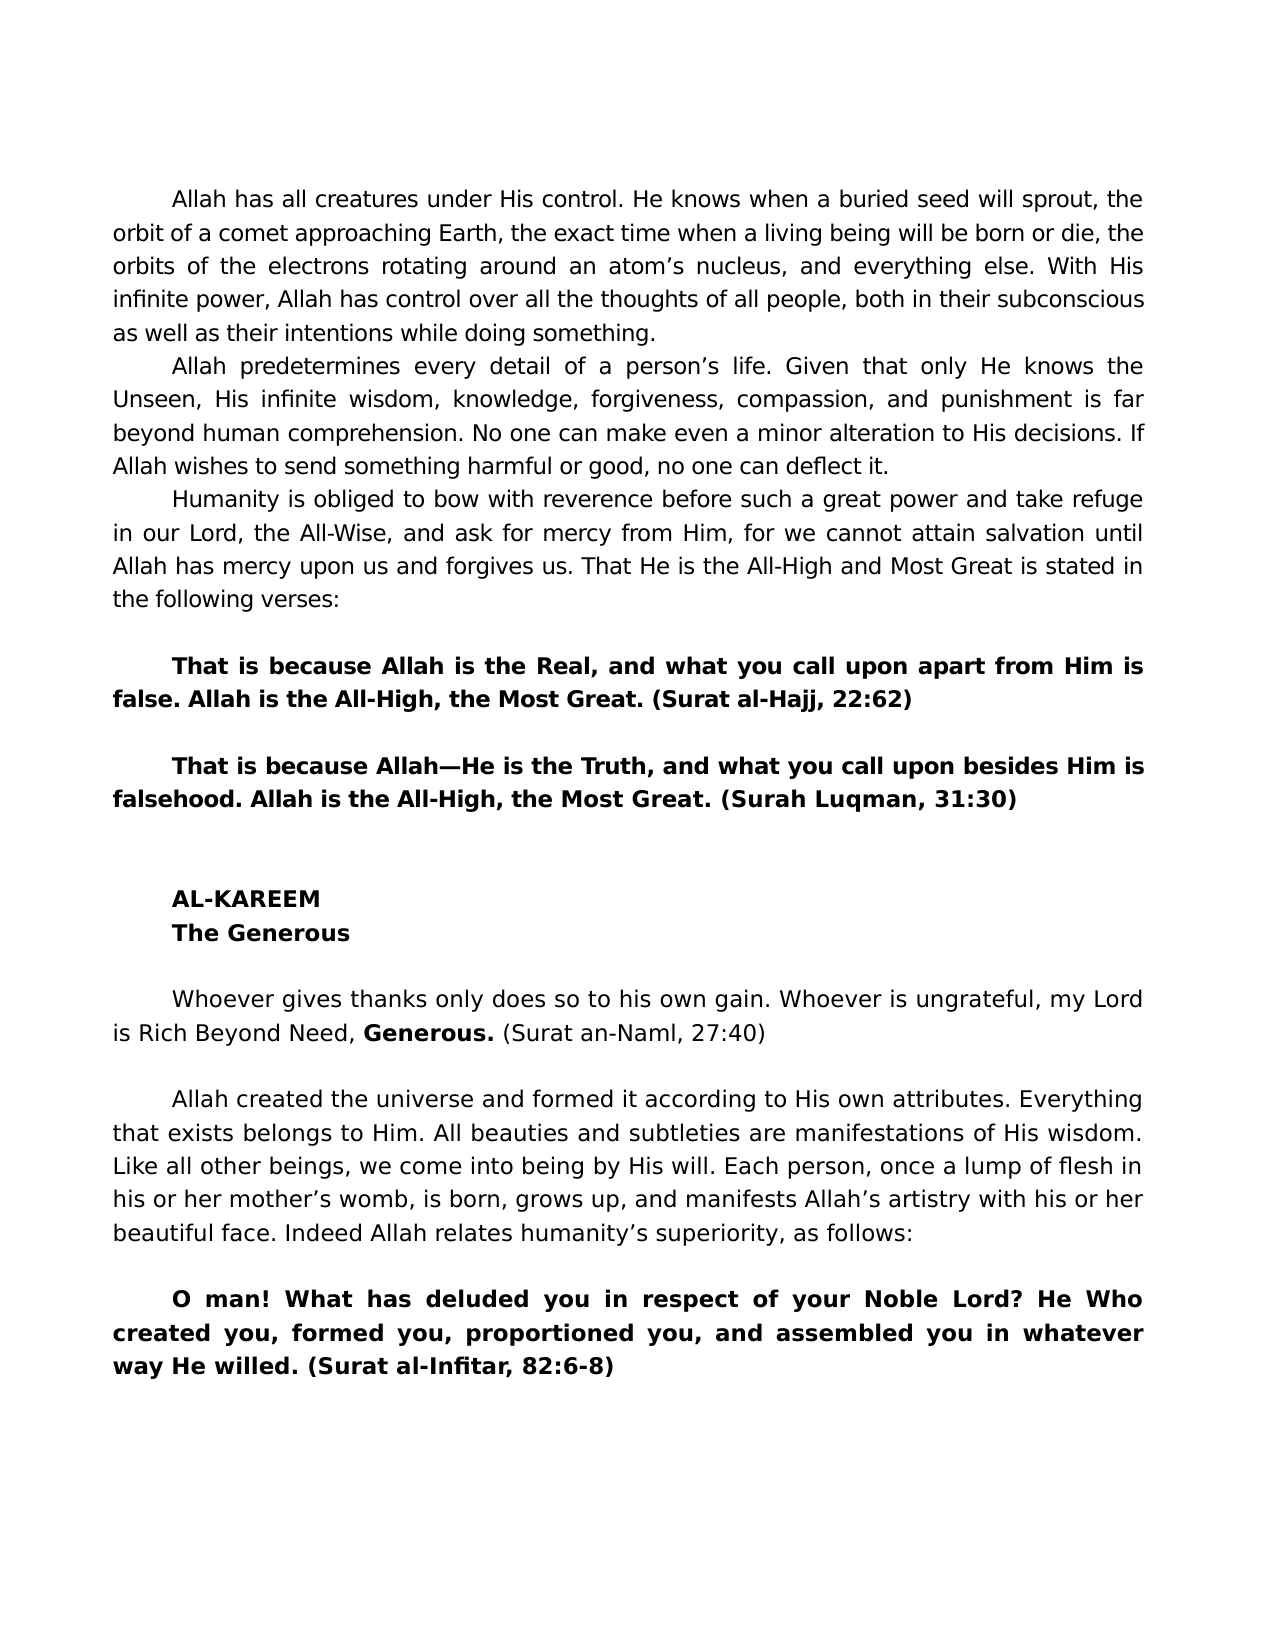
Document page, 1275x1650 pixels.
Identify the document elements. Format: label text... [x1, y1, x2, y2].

text That is because Allah—He is the Truth, and what you call upon besides Him is falsehood. Allah is the All-High, the Most Great. (Surah Luqman, 31:30) [112, 748, 1145, 814]
text The Generous [112, 914, 1145, 948]
text Allah created the universe and formed it according to His own attributes. Everything that exists belongs to Him. All beauties and subtleties are manifestations of His wisdom. Like all other beings, we come into being by His will. Each person, once a lump of flesh in his or her mother’s womb, is born, grows up, and manifests Allah’s artistry with his or her beautiful face. Indeed Allah relates humanity’s superiority, as follows: [112, 1081, 1145, 1248]
text Allah predetermines every detail of a person’s life. Given that only He knows the Unseen, His infinite wisdom, knowledge, forgiveness, compassion, and punishment is far beyond human comprehension. No one can make even a minor alteration to His decisions. If Allah wishes to send something harmful or good, no one can deflect it. [112, 348, 1145, 481]
text O man! What has deluded you in respect of your Noble Lord? He Who created you, formed you, proportioned you, and assembled you in whatever way He willed. (Surat al-Infitar, 82:6-8) [112, 1281, 1145, 1381]
text Allah has all creatures under His control. He knows when a buried seed will sprout, the orbit of a comet approaching Earth, the exact time when a living being will be born or die, the orbits of the electrons rotating around an atom’s nucleus, and everything else. With His infinite power, Allah has control over all the thoughts of all people, both in their subconscious as well as their intentions while doing something. [112, 181, 1145, 348]
text That is because Allah is the Real, and what you call upon apart from Him is false. Allah is the All-High, the Most Great. (Surat al-Hajj, 22:62) [112, 648, 1145, 714]
text Humanity is obliged to bow with reverence before such a great power and take refuge in our Lord, the All-Wise, and ask for mercy from Him, for we cannot attain salvation until Allah has mercy upon us and forgives us. That He is the All-High and Most Great is stated in the following verses: [112, 481, 1145, 614]
text AL-KAREEM [112, 881, 1145, 914]
text Whoever gives thanks only does so to his own gain. Whoever is ungrateful, my Lord is Rich Beyond Need, Generous. (Surat an-Naml, 27:40) [112, 981, 1145, 1048]
